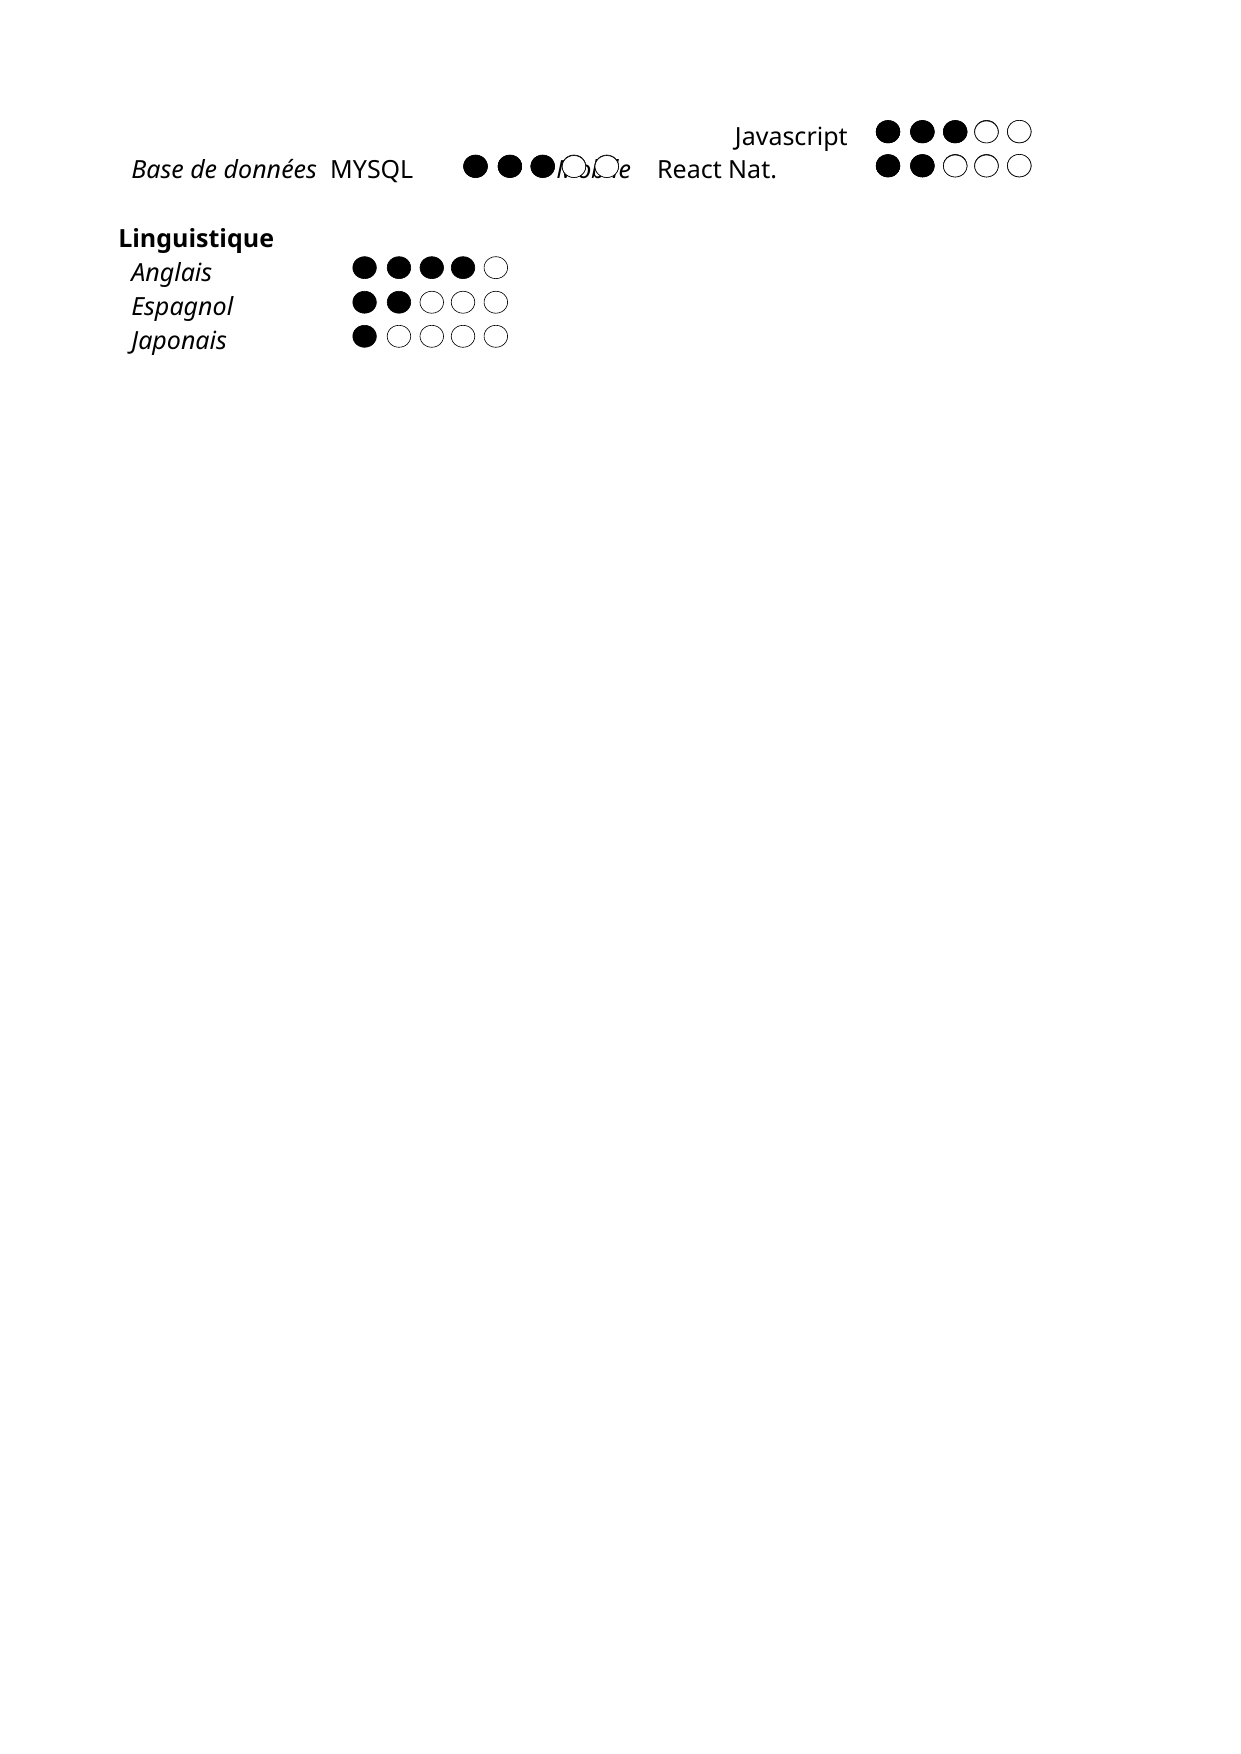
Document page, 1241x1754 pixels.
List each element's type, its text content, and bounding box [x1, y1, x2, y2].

text Japonais [118, 322, 1122, 357]
text Anglais [118, 254, 1122, 288]
text Base de données MYSQL Mobile React Nat. [118, 152, 1122, 186]
text Linguistique [118, 220, 1122, 254]
text Javascript [118, 118, 1122, 152]
text Espagnol [118, 288, 1122, 322]
